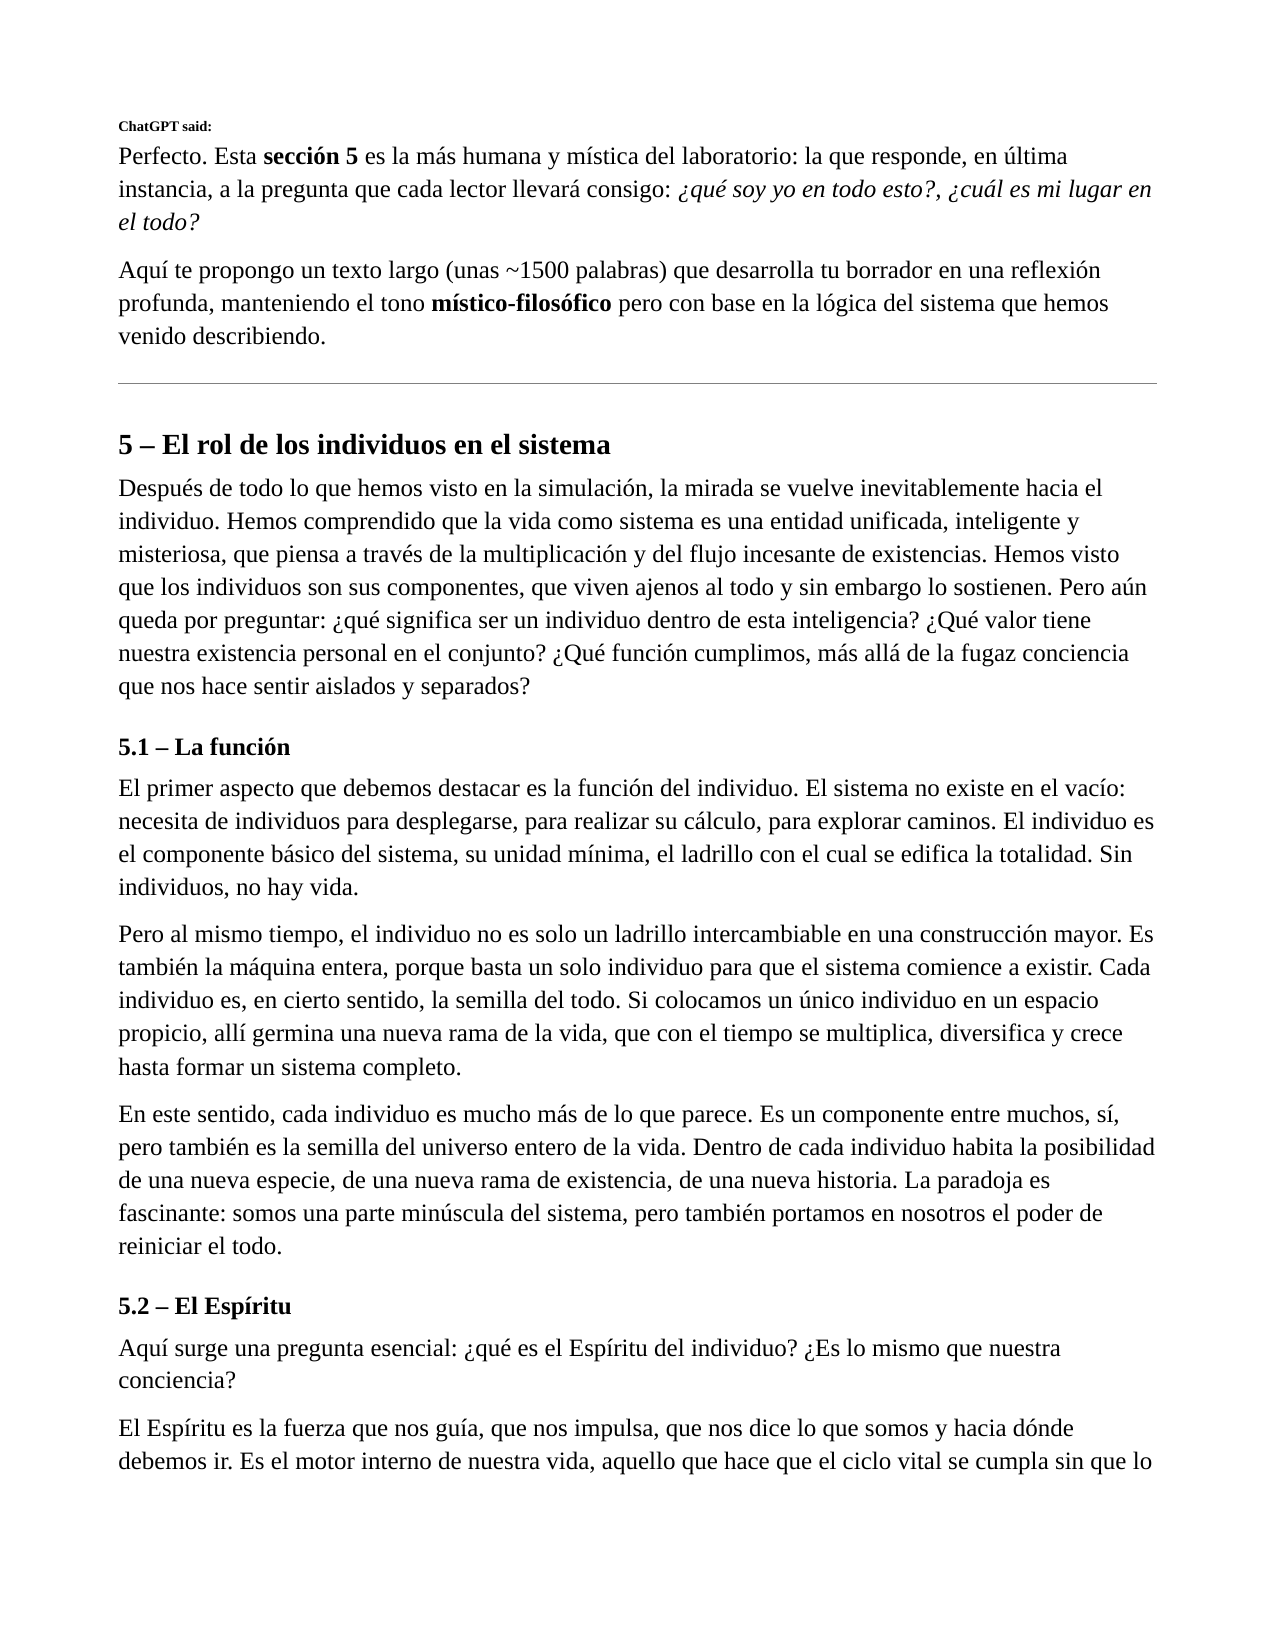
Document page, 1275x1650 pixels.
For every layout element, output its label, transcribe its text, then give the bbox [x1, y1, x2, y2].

text El primer aspecto que debemos destacar es la función del individuo. El sistema no existe en el vacío: necesita de individuos para desplegarse, para realizar su cálculo, para explorar caminos. El individuo es el componente básico del sistema, su unidad mínima, el ladrillo con el cual se edifica la totalidad. Sin individuos, no hay vida. [118, 773, 1157, 901]
text Aquí surge una pregunta esencial: ¿qué es el Espíritu del individuo? ¿Es lo mismo que nuestra conciencia? [118, 1333, 1157, 1394]
subtitle 5.2 – El Espíritu [118, 1291, 1157, 1320]
subtitle 5 – El rol de los individuos en el sistema [118, 427, 1157, 461]
text Perfecto. Esta sección 5 es la más humana y mística del laboratorio: la que responde, en última instancia, a la pregunta que cada lector llevará consigo: ¿qué soy yo en todo esto?, ¿cuál es mi lugar en el todo? [118, 141, 1157, 236]
subtitle ChatGPT said: [118, 118, 1157, 135]
text Aquí te propongo un texto largo (unas ~1500 palabras) que desarrolla tu borrador en una reflexión profunda, manteniendo el tono místico-filosófico pero con base en la lógica del sistema que hemos venido describiendo. [118, 255, 1157, 349]
text En este sentido, cada individuo es mucho más de lo que parece. Es un componente entre muchos, sí, pero también es la semilla del universo entero de la vida. Dentro de cada individuo habita la posibilidad de una nueva especie, de una nueva rama de existencia, de una nueva historia. La paradoja es fascinante: somos una parte minúscula del sistema, pero también portamos en nosotros el poder de reiniciar el todo. [118, 1099, 1157, 1260]
text El Espíritu es la fuerza que nos guía, que nos impulsa, que nos dice lo que somos y hacia dónde debemos ir. Es el motor interno de nuestra vida, aquello que hace que el ciclo vital se cumpla sin que lo [118, 1413, 1157, 1475]
text Pero al mismo tiempo, el individuo no es solo un ladrillo intercambiable en una construcción mayor. Es también la máquina entera, porque basta un solo individuo para que el sistema comience a existir. Cada individuo es, en cierto sentido, la semilla del todo. Si colocamos un único individuo en un espacio propicio, allí germina una nueva rama de la vida, que con el tiempo se multiplica, diversifica y crece hasta formar un sistema completo. [118, 919, 1157, 1080]
text Después de todo lo que hemos visto en la simulación, la mirada se vuelve inevitablemente hacia el individuo. Hemos comprendido que la vida como sistema es una entidad unificada, inteligente y misteriosa, que piensa a través de la multiplicación y del flujo incesante de existencias. Hemos visto que los individuos son sus componentes, que viven ajenos al todo y sin embargo lo sostienen. Pero aún queda por preguntar: ¿qué significa ser un individuo dentro de esta inteligencia? ¿Qué valor tiene nuestra existencia personal en el conjunto? ¿Qué función cumplimos, más allá de la fugaz conciencia que nos hace sentir aislados y separados? [118, 473, 1157, 700]
subtitle 5.1 – La función [118, 732, 1157, 760]
